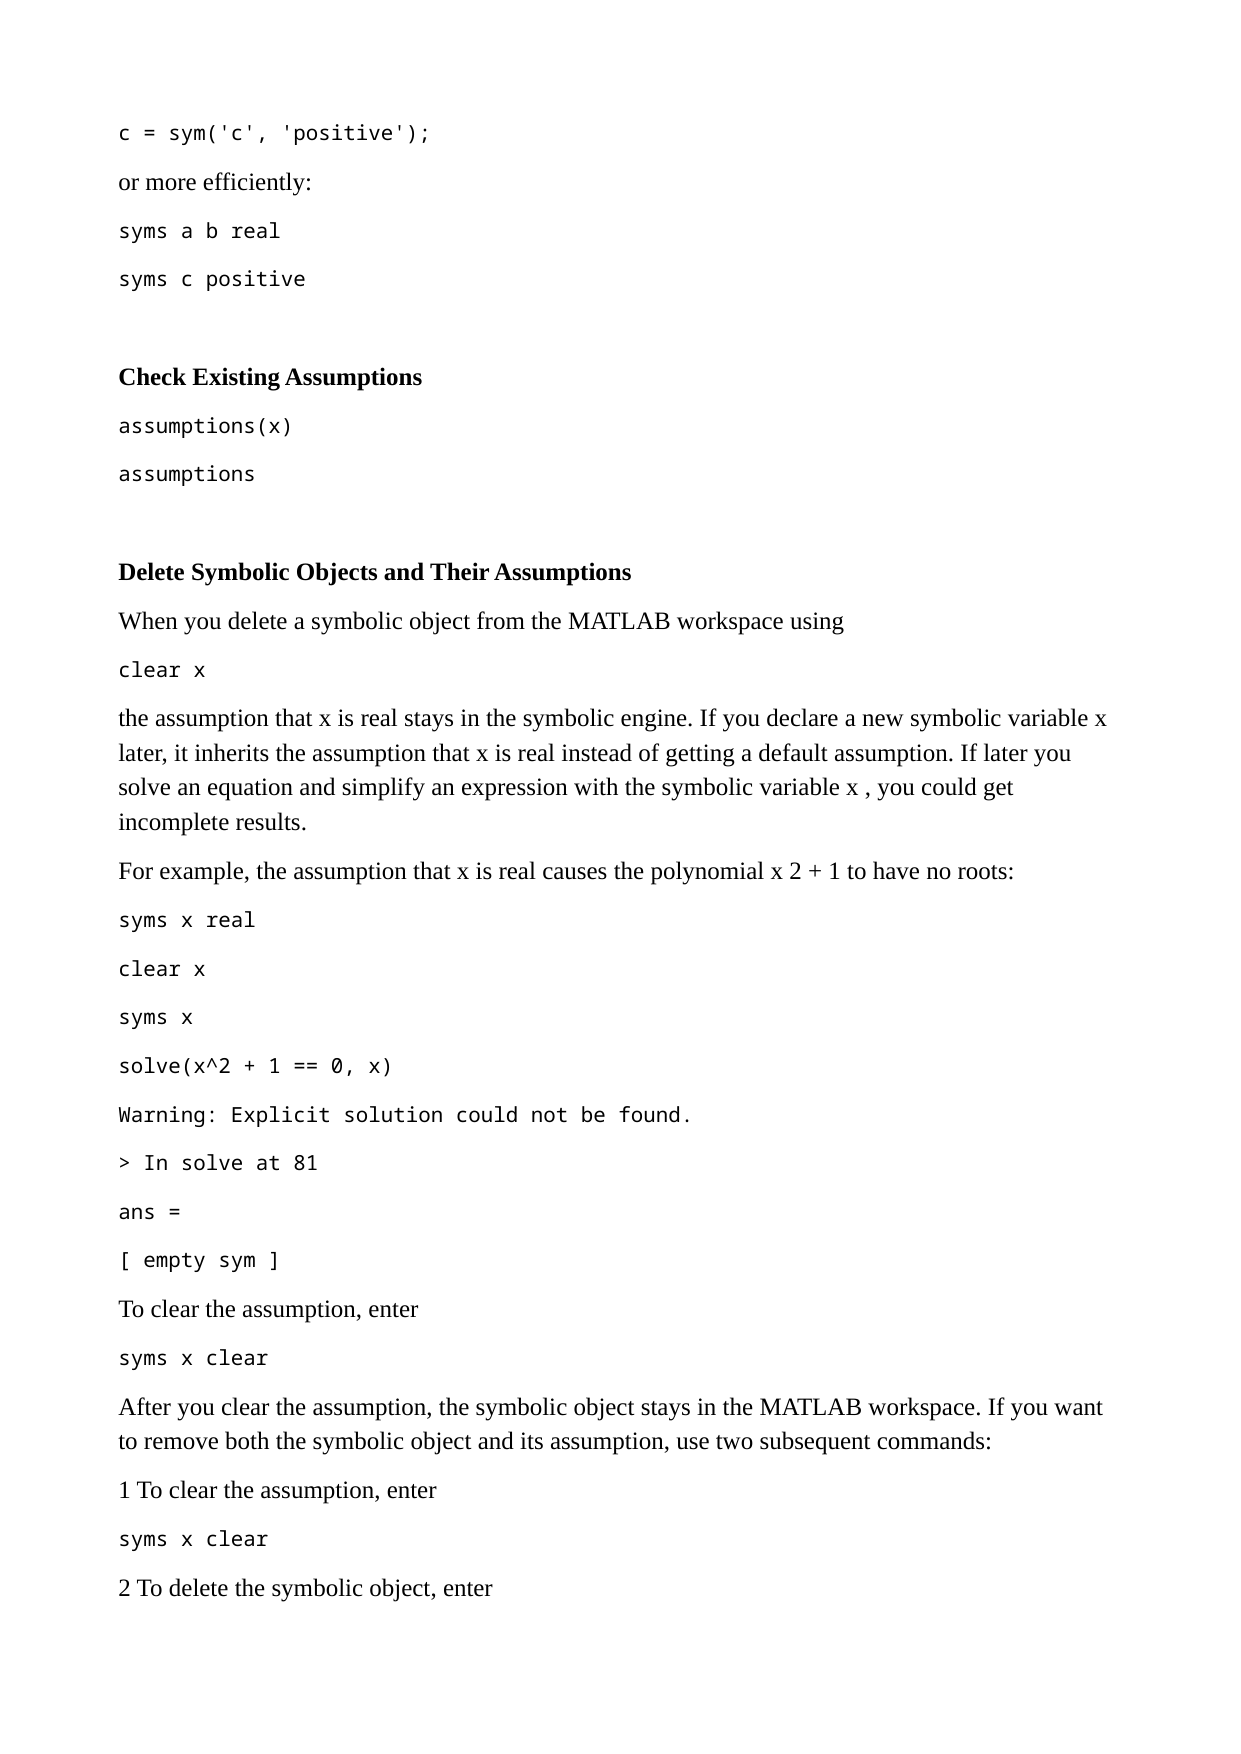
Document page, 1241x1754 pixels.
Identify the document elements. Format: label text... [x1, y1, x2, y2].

text syms x real [118, 905, 1122, 933]
text ans = [118, 1197, 1122, 1225]
text clear x [118, 954, 1122, 982]
text syms a b real [118, 216, 1122, 244]
text Warning: Explicit solution could not be found. [118, 1100, 1122, 1128]
text assumptions(x) [118, 411, 1122, 439]
text 2 To delete the symbolic object, enter [118, 1573, 1122, 1602]
text c = sym('c', 'positive'); [118, 118, 1122, 147]
text clear x [118, 655, 1122, 683]
text syms x clear [118, 1343, 1122, 1372]
text To clear the assumption, enter [118, 1294, 1122, 1323]
text solve(x^2 + 1 == 0, x) [118, 1051, 1122, 1079]
text assumptions [118, 459, 1122, 488]
text or more efficiently: [118, 167, 1122, 196]
text the assumption that x is real stays in the symbolic engine. If you declare a new symbolic variable x later, it inherits the assumption that x is real instead of getting a default assumption. If later you solve an equation and simplify an expression with the symbolic variable x , you could get incomplete results. [118, 703, 1122, 836]
text syms x clear [118, 1524, 1122, 1553]
text [ empty sym ] [118, 1246, 1122, 1274]
text syms c positive [118, 264, 1122, 293]
text For example, the assumption that x is real causes the polynomial x 2 + 1 to have no roots: [118, 856, 1122, 885]
text > In solve at 81 [118, 1148, 1122, 1177]
text Delete Symbolic Objects and Their Assumptions [118, 557, 1122, 586]
text syms x [118, 1002, 1122, 1031]
text When you delete a symbolic object from the MATLAB workspace using [118, 606, 1122, 634]
text After you clear the assumption, the symbolic object stays in the MATLAB workspace. If you want to remove both the symbolic object and its assumption, use two subsequent commands: [118, 1392, 1122, 1455]
text Check Existing Assumptions [118, 362, 1122, 391]
text 1 To clear the assumption, enter [118, 1476, 1122, 1504]
